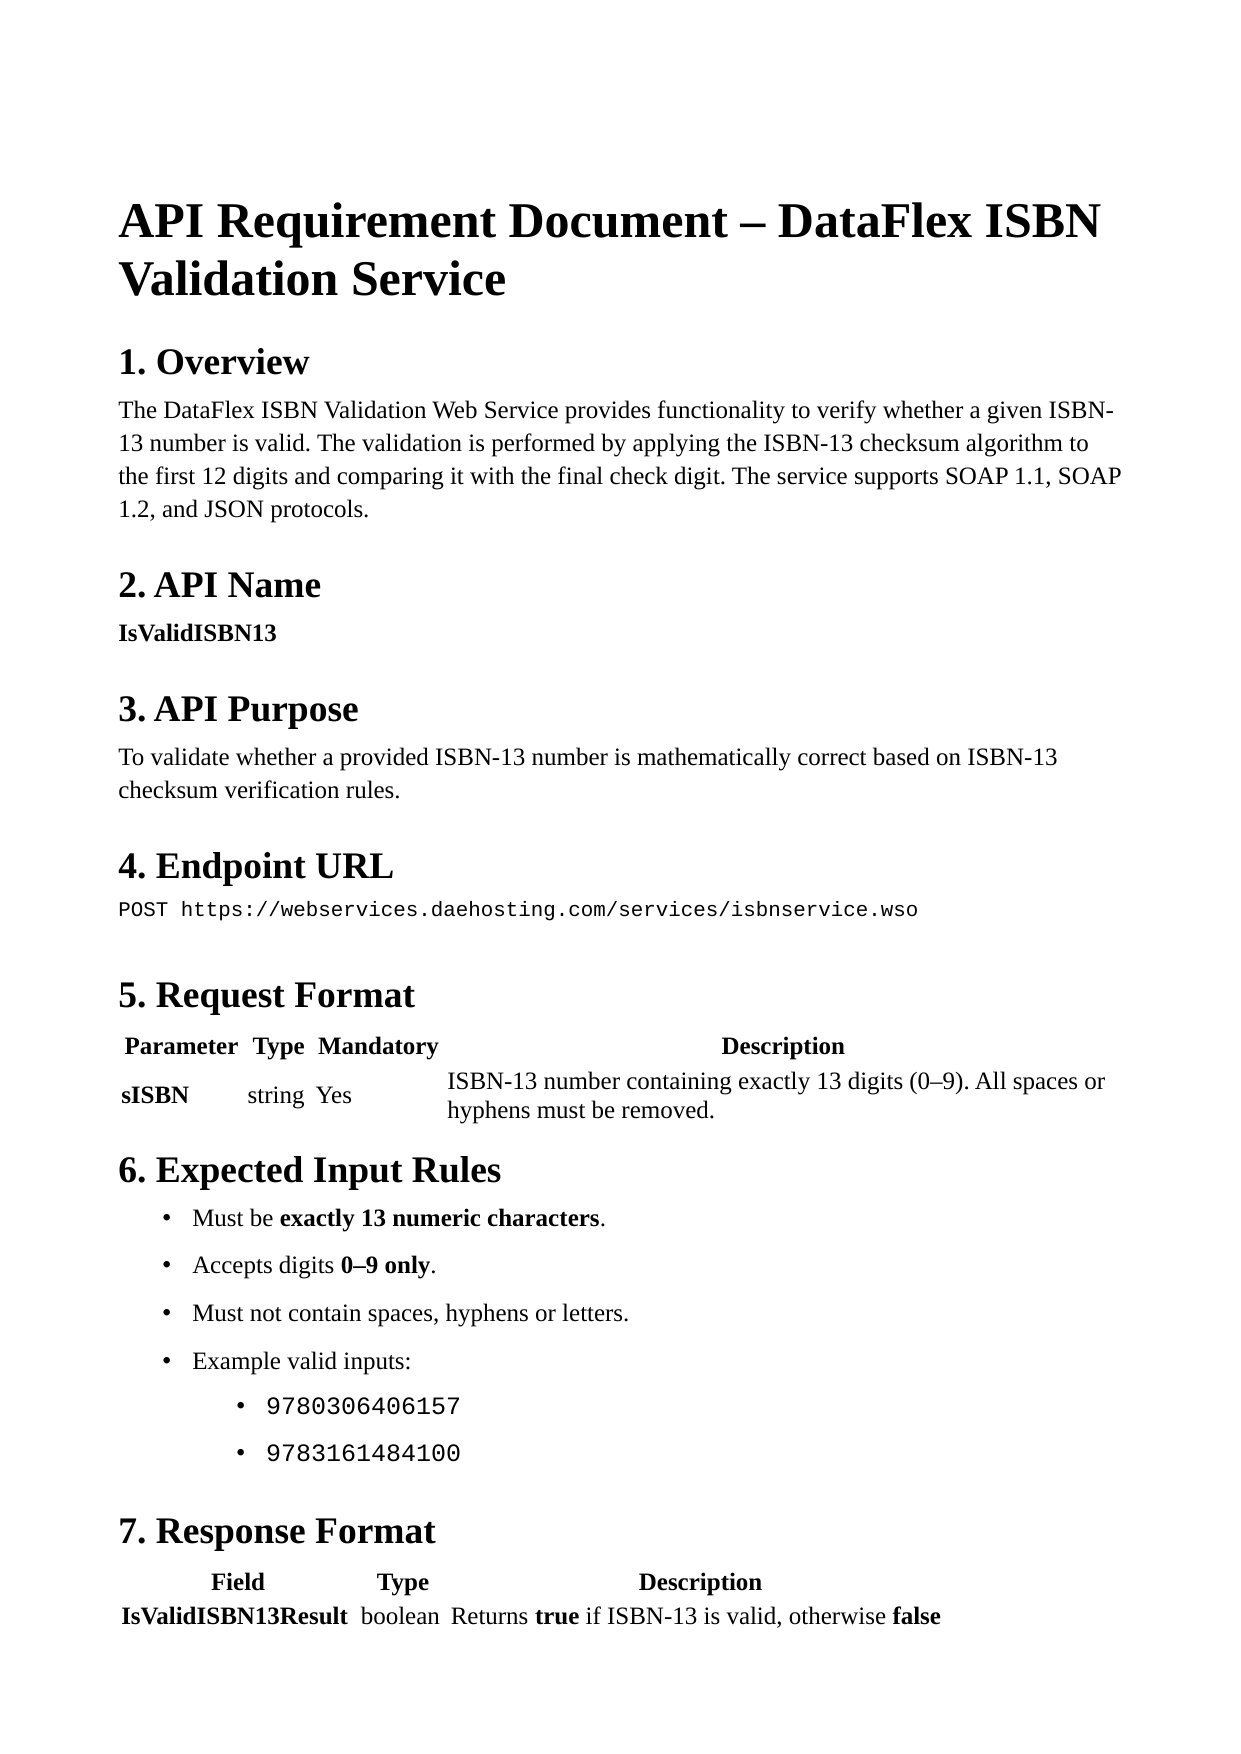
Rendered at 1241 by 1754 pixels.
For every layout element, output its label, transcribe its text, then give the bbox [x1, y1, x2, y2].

table_header Description [444, 1029, 1122, 1063]
table_cell sISBN [118, 1063, 244, 1126]
list Must not contain spaces, hyphens or letters. [162, 1298, 1122, 1327]
table_header Type [245, 1029, 312, 1063]
list Must be exactly 13 numeric characters. [162, 1203, 1122, 1232]
table_cell string [245, 1063, 312, 1126]
text IsValidISBN13 [118, 618, 1122, 647]
table_cell Yes [313, 1063, 444, 1126]
table_header Field [118, 1564, 358, 1598]
table_header Type [358, 1564, 448, 1598]
subtitle 7. Response Format [118, 1508, 1122, 1551]
list 9783161484100 [236, 1440, 1122, 1469]
table_cell IsValidISBN13Result [118, 1599, 358, 1633]
subtitle 4. Endpoint URL [118, 843, 1122, 886]
list Example valid inputs: [162, 1346, 1122, 1374]
text POST https://webservices.daehosting.com/services/isbnservice.wso [118, 899, 1122, 923]
list 9780306406157 [236, 1393, 1122, 1422]
table_header Parameter [118, 1029, 244, 1063]
table_cell boolean [358, 1599, 448, 1633]
subtitle 3. API Purpose [118, 686, 1122, 729]
subtitle 5. Request Format [118, 973, 1122, 1016]
subtitle 2. API Name [118, 562, 1122, 605]
subtitle 6. Expected Input Rules [118, 1147, 1122, 1190]
table_cell Returns true if ISBN-13 is valid, otherwise false [448, 1599, 953, 1633]
subtitle 1. Overview [118, 339, 1122, 382]
table_header Description [448, 1564, 953, 1598]
text The DataFlex ISBN Validation Web Service provides functionality to verify whether a given ISBN-13 number is valid. The validation is performed by applying the ISBN-13 checksum algorithm to the first 12 digits and comparing it with the final check digit. The service supports SOAP 1.1, SOAP 1.2, and JSON protocols. [118, 395, 1122, 522]
table_cell ISBN-13 number containing exactly 13 digits (0–9). All spaces or hyphens must be removed. [444, 1063, 1122, 1126]
text To validate whether a provided ISBN-13 number is mathematically correct based on ISBN-13 checksum verification rules. [118, 742, 1122, 804]
table_header Mandatory [313, 1029, 444, 1063]
subtitle API Requirement Document – DataFlex ISBN Validation Service [118, 191, 1122, 306]
list Accepts digits 0–9 only. [162, 1251, 1122, 1279]
